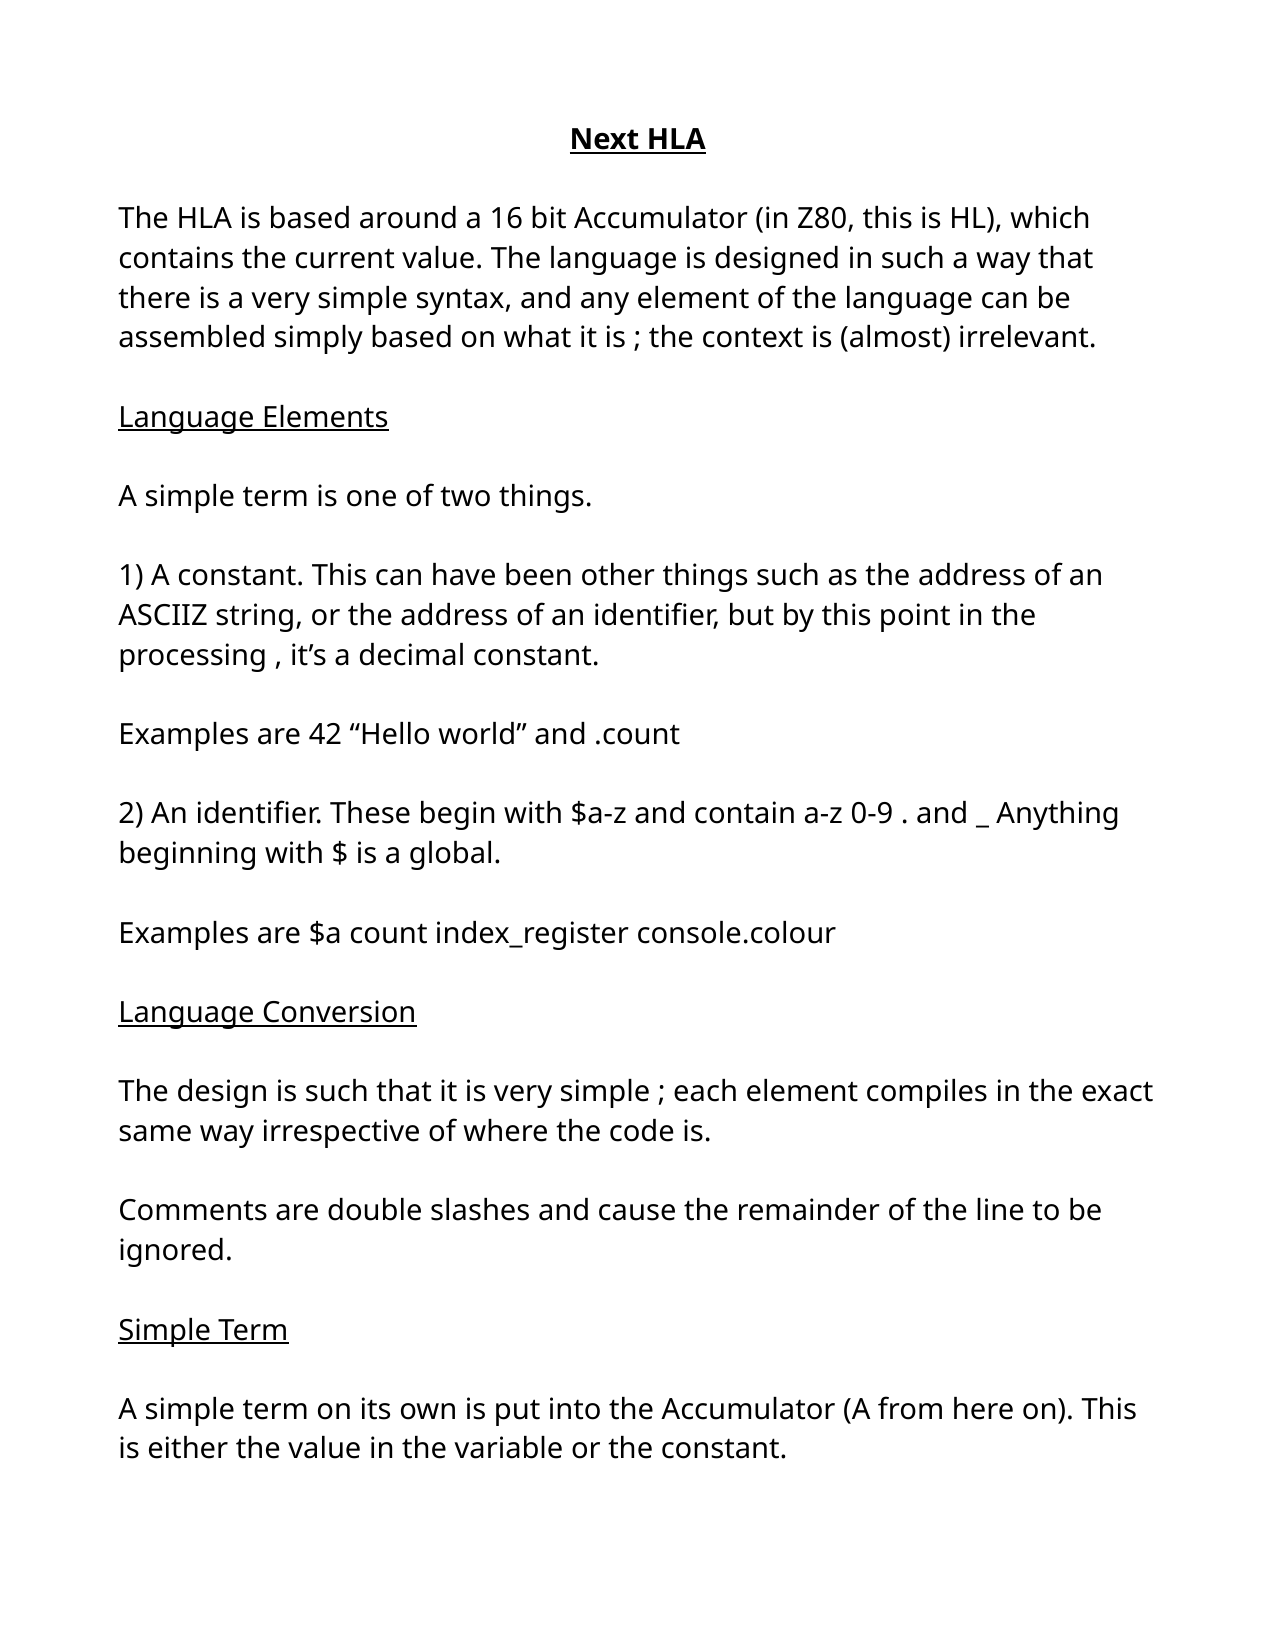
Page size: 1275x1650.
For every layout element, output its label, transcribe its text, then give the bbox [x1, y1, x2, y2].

text Examples are $a count index_register console.colour [118, 912, 1157, 952]
text A simple term on its own is put into the Accumulator (A from here on). This is either the value in the variable or the constant. [118, 1388, 1157, 1467]
text Next HLA [118, 118, 1157, 158]
text Examples are 42 “Hello world” and .count [118, 713, 1157, 753]
text Simple Term [118, 1309, 1157, 1348]
text The HLA is based around a 16 bit Accumulator (in Z80, this is HL), which contains the current value. The language is designed in such a way that there is a very simple syntax, and any element of the language can be assembled simply based on what it is ; the context is (almost) irrelevant. [118, 197, 1157, 356]
text Language Elements [118, 396, 1157, 436]
text 1) A constant. This can have been other things such as the address of an ASCIIZ string, or the address of an identifier, but by this point in the processing , it’s a decimal constant. [118, 555, 1157, 674]
text Comments are double slashes and cause the remainder of the line to be ignored. [118, 1190, 1157, 1269]
text 2) An identifier. These begin with $a-z and contain a-z 0-9 . and _ Anything beginning with $ is a global. [118, 793, 1157, 872]
text A simple term is one of two things. [118, 475, 1157, 515]
text Language Conversion [118, 991, 1157, 1031]
text The design is such that it is very simple ; each element compiles in the exact same way irrespective of where the code is. [118, 1071, 1157, 1150]
